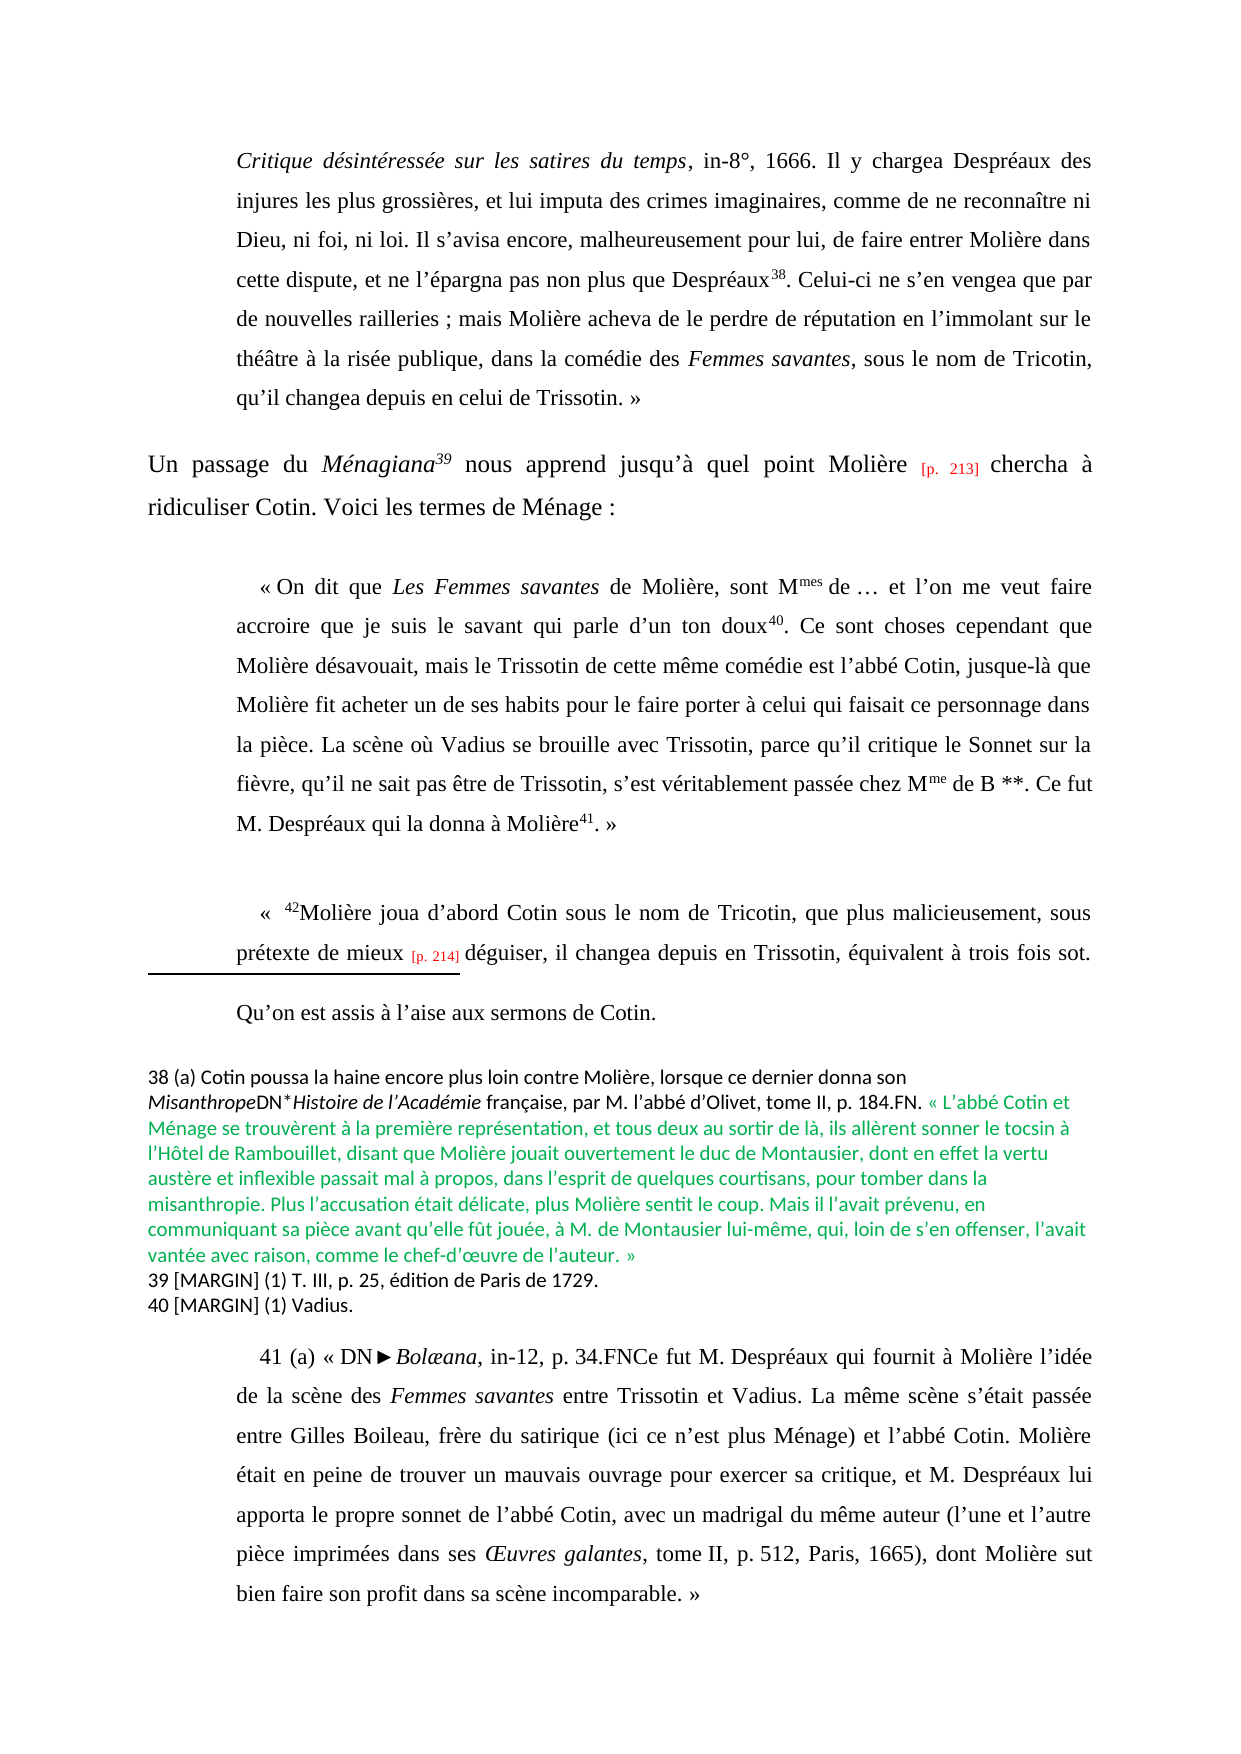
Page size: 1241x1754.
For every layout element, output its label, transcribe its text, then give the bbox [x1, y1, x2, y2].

text [MARGIN] (1) T. III, p. 25, édition de Paris de 1729. [148, 1267, 1093, 1293]
text (a) « DN►Bolæana, in-12, p. 34.FNCe fut M. Despréaux qui fournit à Molière l’idée de la scène des Femmes savantes entre Trissotin et Vadius. La même scène s’était passée entre Gilles Boileau, frère du satirique (ici ce n’est plus Ménage) et l’abbé Cotin. Molière était en peine de trouver un mauvais ouvrage pour exercer sa critique, et M. Despréaux lui apporta le propre sonnet de l’abbé Cotin, avec un madrigal du même auteur (l’une et l’autre pièce imprimées dans ses Œuvres galantes, tome II, p. 512, Paris, 1665), dont Molière sut bien faire son profit dans sa scène incomparable. » [236, 1343, 1093, 1606]
text Critique désintéressée sur les satires du temps, in-8°, 1666. Il y chargea Despréaux des injures les plus grossières, et lui imputa des crimes imaginaires, comme de ne reconnaître ni Dieu, ni foi, ni loi. Il s’avisa encore, malheureusement pour lui, de faire entrer Molière dans cette dispute, et ne l’épargna pas non plus que Despréaux. Celui-ci ne s’en vengea que par de nouvelles railleries ; mais Molière acheva de le perdre de réputation en l’immolant sur le théâtre à la risée publique, dans la comédie des Femmes savantes, sous le nom de Tricotin, qu’il changea depuis en celui de Trissotin. » [236, 148, 1093, 411]
text [MARGIN] (1) Vadius. [148, 1293, 1093, 1318]
text (a) Cotin poussa la haine encore plus loin contre Molière, lorsque ce dernier donna son MisanthropeDN*Histoire de l’Académie française, par M. l’abbé d’Olivet, tome II, p. 184.FN. « L’abbé Cotin et Ménage se trouvèrent à la première représentation, et tous deux au sortir de là, ils allèrent sonner le tocsin à l’Hôtel de Rambouillet, disant que Molière jouait ouvertement le duc de Montausier, dont en effet la vertu austère et inflexible passait mal à propos, dans l’esprit de quelques courtisans, pour tomber dans la misanthropie. Plus l’accusation était délicate, plus Molière sentit le coup. Mais il l’avait prévenu, en communiquant sa pièce avant qu’elle fût jouée, à M. de Montausier lui-même, qui, loin de s’en offenser, l’avait vantée avec raison, comme le chef-d’œuvre de l’auteur. » [148, 1064, 1093, 1267]
text Un passage du Ménagiana nous apprend jusqu’à quel point Molière [p. 213] chercha à ridiculiser Cotin. Voici les termes de Ménage : [148, 449, 1093, 521]
text « On dit que Les Femmes savantes de Molière, sont Mmes de … et l’on me veut faire accroire que je suis le savant qui parle d’un ton doux. Ce sont choses cependant que Molière désavouait, mais le Trissotin de cette même comédie est l’abbé Cotin, jusque-là que Molière fit acheter un de ses habits pour le faire porter à celui qui faisait ce personnage dans la pièce. La scène où Vadius se brouille avec Trissotin, parce qu’il critique le Sonnet sur la fièvre, qu’il ne sait pas être de Trissotin, s’est véritablement passée chez Mme de B **. Ce fut M. Despréaux qui la donna à Molière. » [236, 573, 1093, 836]
text « Molière joua d’abord Cotin sous le nom de Tricotin, que plus malicieusement, sous prétexte de mieux [p. 214] déguiser, il changea depuis en Trissotin, équivalent à trois fois sot. [236, 899, 1093, 965]
text Qu’on est assis à l’aise aux sermons de Cotin. [236, 999, 1093, 1026]
